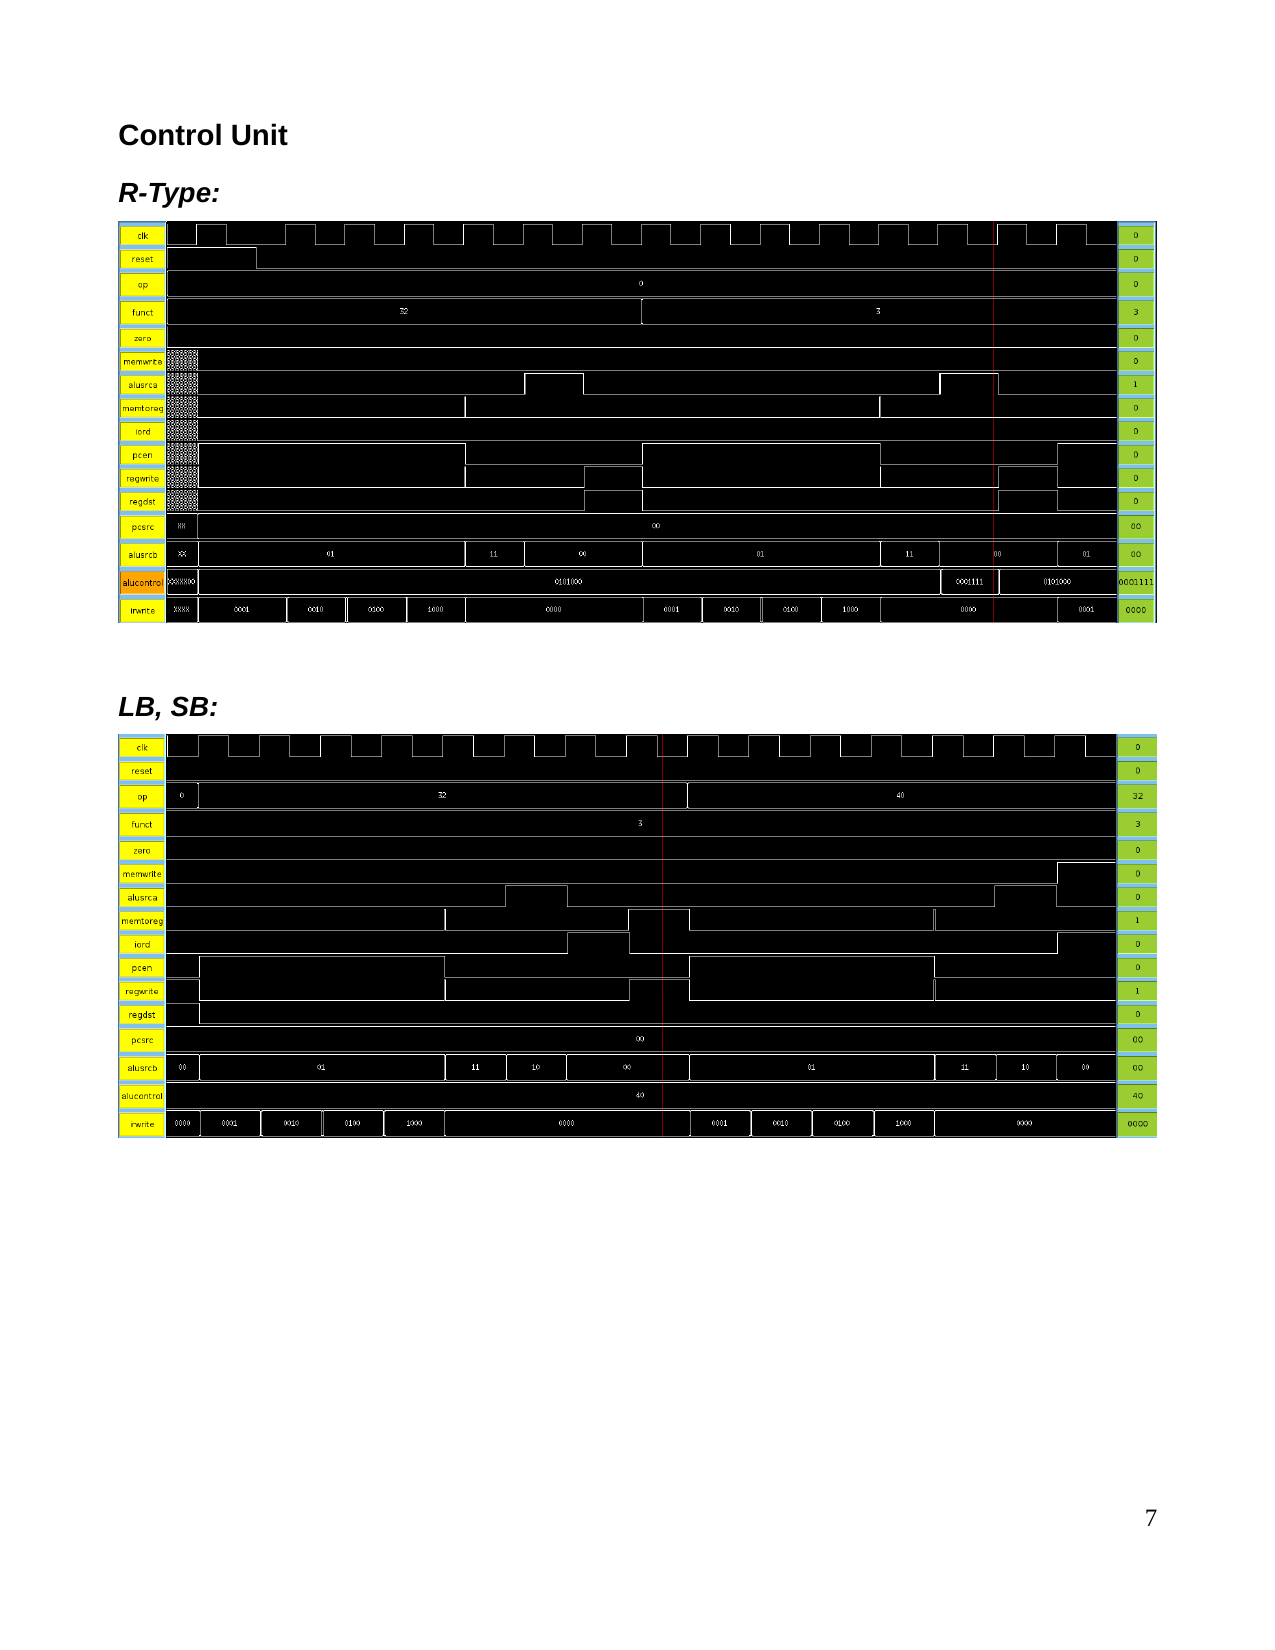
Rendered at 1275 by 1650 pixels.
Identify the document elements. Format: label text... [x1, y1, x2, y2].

subtitle Control Unit [118, 118, 1157, 152]
subtitle R-Type: [118, 177, 1157, 209]
picture [118, 734, 1157, 1138]
picture [118, 221, 1157, 623]
subtitle LB, SB: [118, 690, 1157, 722]
